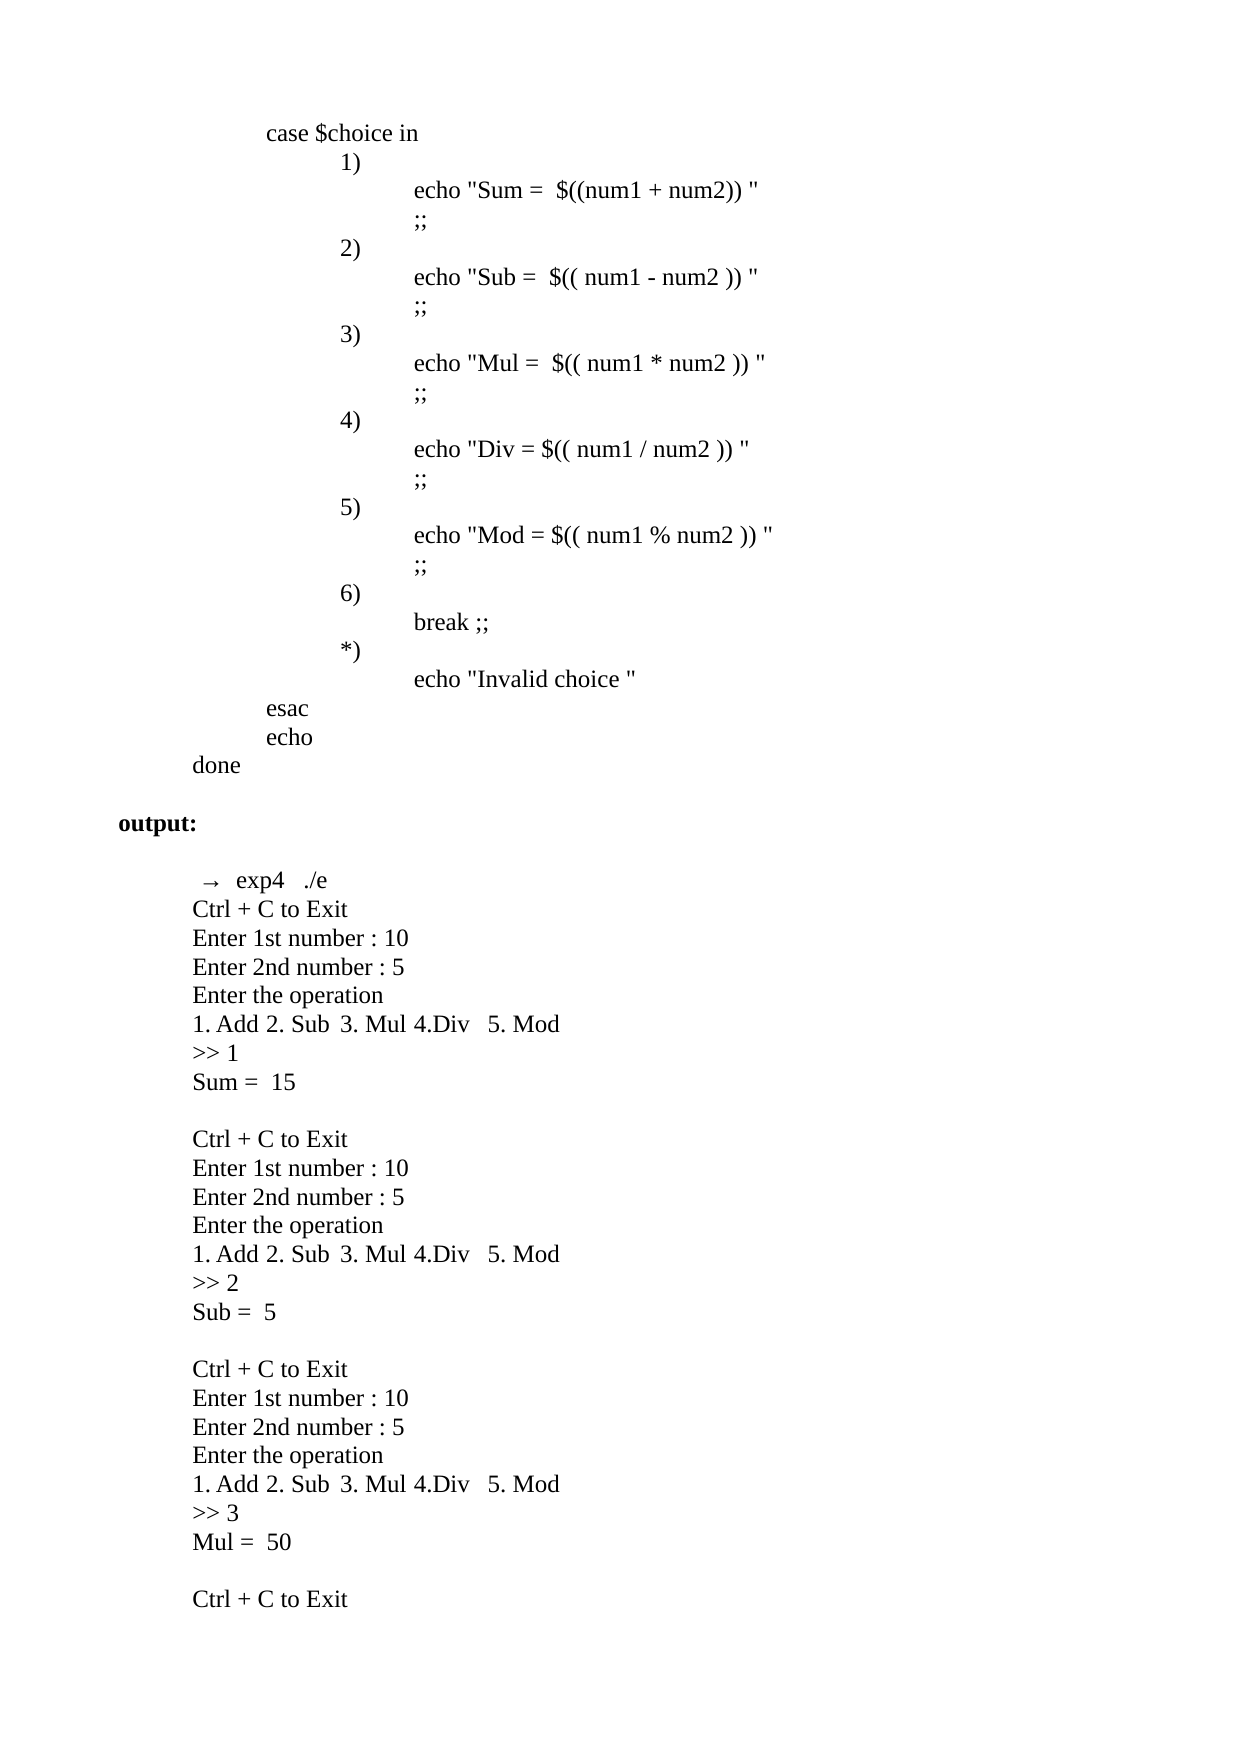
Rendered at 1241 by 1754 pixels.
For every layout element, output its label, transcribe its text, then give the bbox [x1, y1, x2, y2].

text Ctrl + C to Exit [118, 1354, 1122, 1383]
text 5) [118, 492, 1122, 521]
text echo "Mul = $(( num1 * num2 )) " [118, 348, 1122, 377]
text done [118, 751, 1122, 779]
text ;; [118, 549, 1122, 578]
text → exp4 ./e [118, 866, 1122, 894]
text Ctrl + C to Exit [118, 894, 1122, 923]
text Ctrl + C to Exit [118, 1124, 1122, 1153]
text *) [118, 636, 1122, 664]
text Sum = 15 [118, 1067, 1122, 1096]
text ;; [118, 377, 1122, 406]
text Enter 2nd number : 5 [118, 952, 1122, 981]
text esac [118, 693, 1122, 722]
text echo "Invalid choice " [118, 664, 1122, 693]
text 3) [118, 319, 1122, 348]
text 4) [118, 406, 1122, 434]
text Enter the operation [118, 1211, 1122, 1239]
text ;; [118, 204, 1122, 233]
text 1. Add 2. Sub 3. Mul 4.Div 5. Mod [118, 1009, 1122, 1038]
text echo "Sub = $(( num1 - num2 )) " [118, 262, 1122, 291]
text >> 3 [118, 1498, 1122, 1527]
text >> 2 [118, 1268, 1122, 1297]
text echo "Sum = $((num1 + num2)) " [118, 176, 1122, 204]
text Enter 1st number : 10 [118, 1383, 1122, 1412]
text >> 1 [118, 1038, 1122, 1067]
text Enter 2nd number : 5 [118, 1182, 1122, 1211]
text 6) [118, 578, 1122, 607]
text 1. Add 2. Sub 3. Mul 4.Div 5. Mod [118, 1469, 1122, 1498]
text echo "Mod = $(( num1 % num2 )) " [118, 521, 1122, 549]
text echo "Div = $(( num1 / num2 )) " [118, 434, 1122, 463]
text 1. Add 2. Sub 3. Mul 4.Div 5. Mod [118, 1239, 1122, 1268]
text 1) [118, 147, 1122, 176]
text Sub = 5 [118, 1297, 1122, 1326]
text output: [118, 808, 1122, 837]
text Enter 1st number : 10 [118, 1153, 1122, 1182]
text echo [118, 722, 1122, 751]
text Ctrl + C to Exit [118, 1584, 1122, 1613]
text Enter the operation [118, 981, 1122, 1009]
text Mul = 50 [118, 1527, 1122, 1556]
text ;; [118, 291, 1122, 319]
text Enter 1st number : 10 [118, 923, 1122, 952]
text Enter 2nd number : 5 [118, 1412, 1122, 1441]
text 2) [118, 233, 1122, 262]
text Enter the operation [118, 1441, 1122, 1469]
text ;; [118, 463, 1122, 492]
text break ;; [118, 607, 1122, 636]
text case $choice in [118, 118, 1122, 147]
